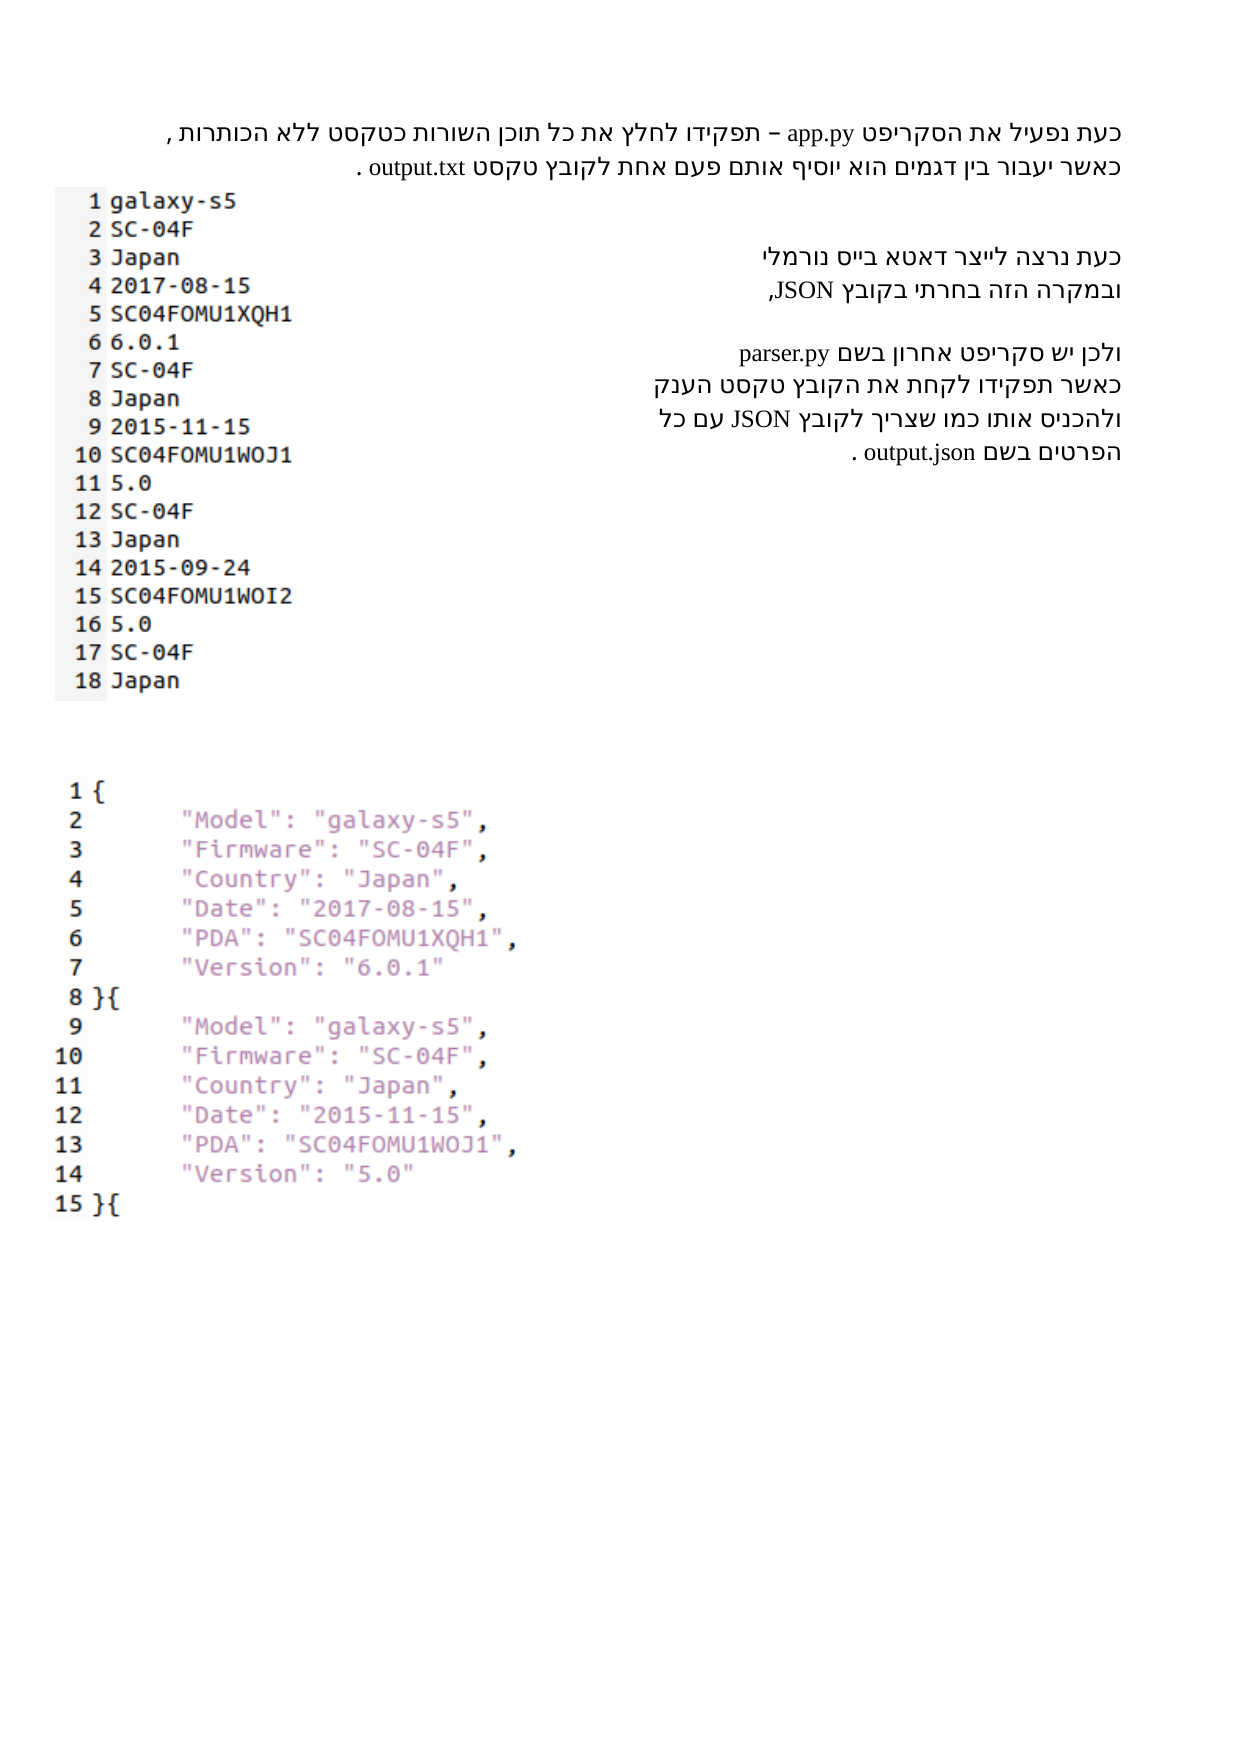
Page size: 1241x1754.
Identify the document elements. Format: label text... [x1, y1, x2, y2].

text כעת נרצה לייצר דאטא בייס נורמלי [652, 243, 1122, 275]
text ולכן יש סקריפט אחרון בשם parser.py [652, 338, 1122, 371]
picture [54, 187, 652, 701]
text כעת נפעיל את הסקריפט app.py – תפקידו לחלץ את כל תוכן השורות כטקסט ללא הכותרות , [118, 118, 1122, 152]
picture [46, 776, 572, 1220]
text כאשר יעבור בין דגמים הוא יוסיף אותם פעם אחת לקובץ טקסט output.txt . [118, 152, 1122, 185]
text ובמקרה הזה בחרתי בקובץ JSON, [652, 275, 1122, 309]
text כאשר תפקידו לקחת את הקובץ טקסט הענק ולהכניס אותו כמו שצריך לקובץ JSON עם כל הפרטים בשם output.json . [652, 371, 1122, 471]
